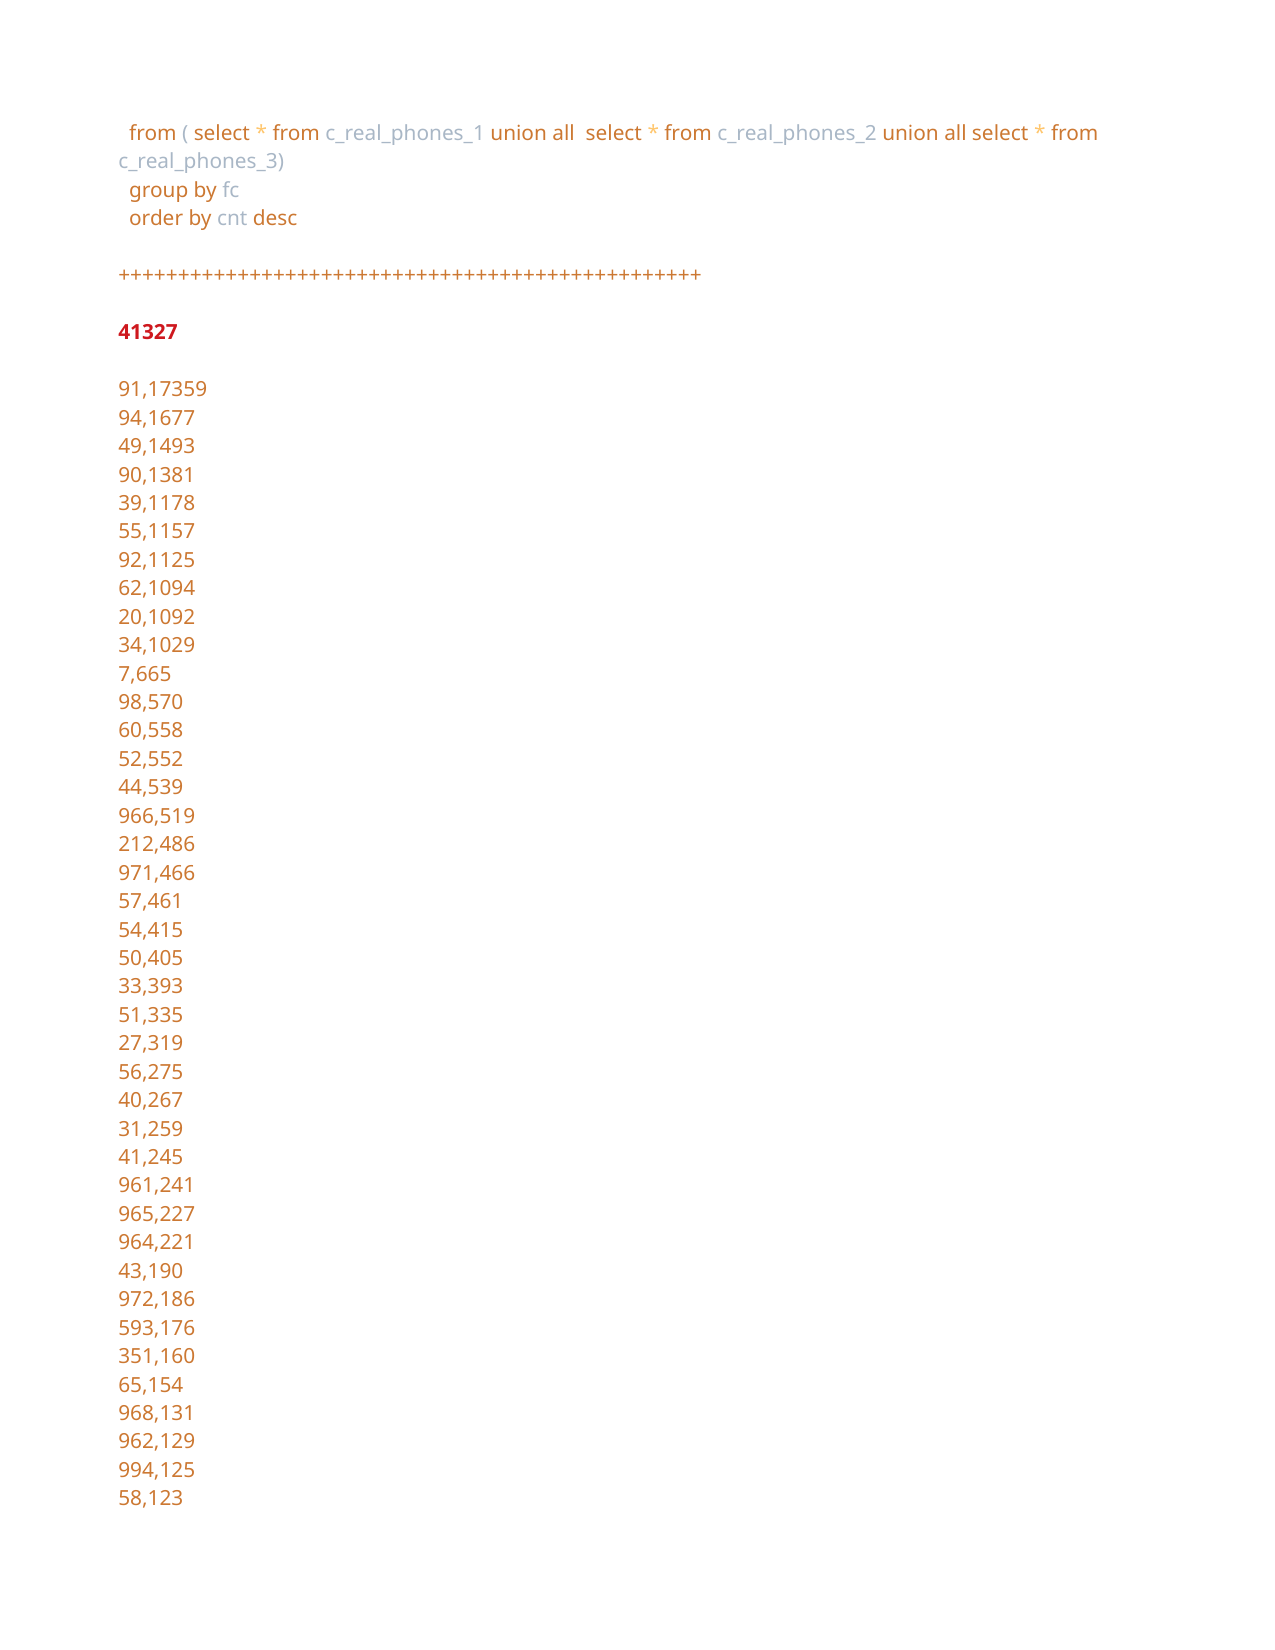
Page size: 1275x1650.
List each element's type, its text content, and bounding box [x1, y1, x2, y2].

text 49,1493 [118, 431, 1157, 460]
text 33,393 [118, 972, 1157, 1000]
text 20,1092 [118, 602, 1157, 630]
text 961,241 [118, 1171, 1157, 1199]
text 98,570 [118, 687, 1157, 716]
text 39,1178 [118, 488, 1157, 517]
text 41,245 [118, 1142, 1157, 1171]
text 31,259 [118, 1114, 1157, 1142]
text 62,1094 [118, 573, 1157, 602]
text 27,319 [118, 1028, 1157, 1057]
text 44,539 [118, 772, 1157, 801]
text 65,154 [118, 1370, 1157, 1398]
text +++++++++++++++++++++++++++++++++++++++++++++++++ [118, 261, 1157, 289]
text 51,335 [118, 1000, 1157, 1028]
text 60,558 [118, 716, 1157, 744]
text 57,461 [118, 886, 1157, 915]
text 212,486 [118, 829, 1157, 858]
text 968,131 [118, 1398, 1157, 1427]
text 965,227 [118, 1199, 1157, 1227]
text 994,125 [118, 1455, 1157, 1483]
text 966,519 [118, 801, 1157, 829]
text 54,415 [118, 915, 1157, 943]
text 43,190 [118, 1256, 1157, 1284]
text 52,552 [118, 744, 1157, 772]
text 593,176 [118, 1313, 1157, 1341]
text 90,1381 [118, 460, 1157, 488]
text 58,123 [118, 1483, 1157, 1512]
text 50,405 [118, 943, 1157, 972]
text 962,129 [118, 1427, 1157, 1455]
text 40,267 [118, 1085, 1157, 1114]
text 7,665 [118, 659, 1157, 687]
text 972,186 [118, 1284, 1157, 1313]
text 92,1125 [118, 545, 1157, 573]
text 91,17359 [118, 374, 1157, 403]
text 34,1029 [118, 630, 1157, 659]
text 56,275 [118, 1057, 1157, 1085]
text 41327 [118, 317, 1157, 346]
text 964,221 [118, 1227, 1157, 1256]
text 351,160 [118, 1341, 1157, 1370]
text 94,1677 [118, 403, 1157, 431]
text from ( select * from c_real_phones_1 union all select * from c_real_phones_2 union all select * from c_real_phones_3) group by fc order by cnt desc [118, 118, 1157, 232]
text 971,466 [118, 858, 1157, 886]
text 55,1157 [118, 517, 1157, 545]
